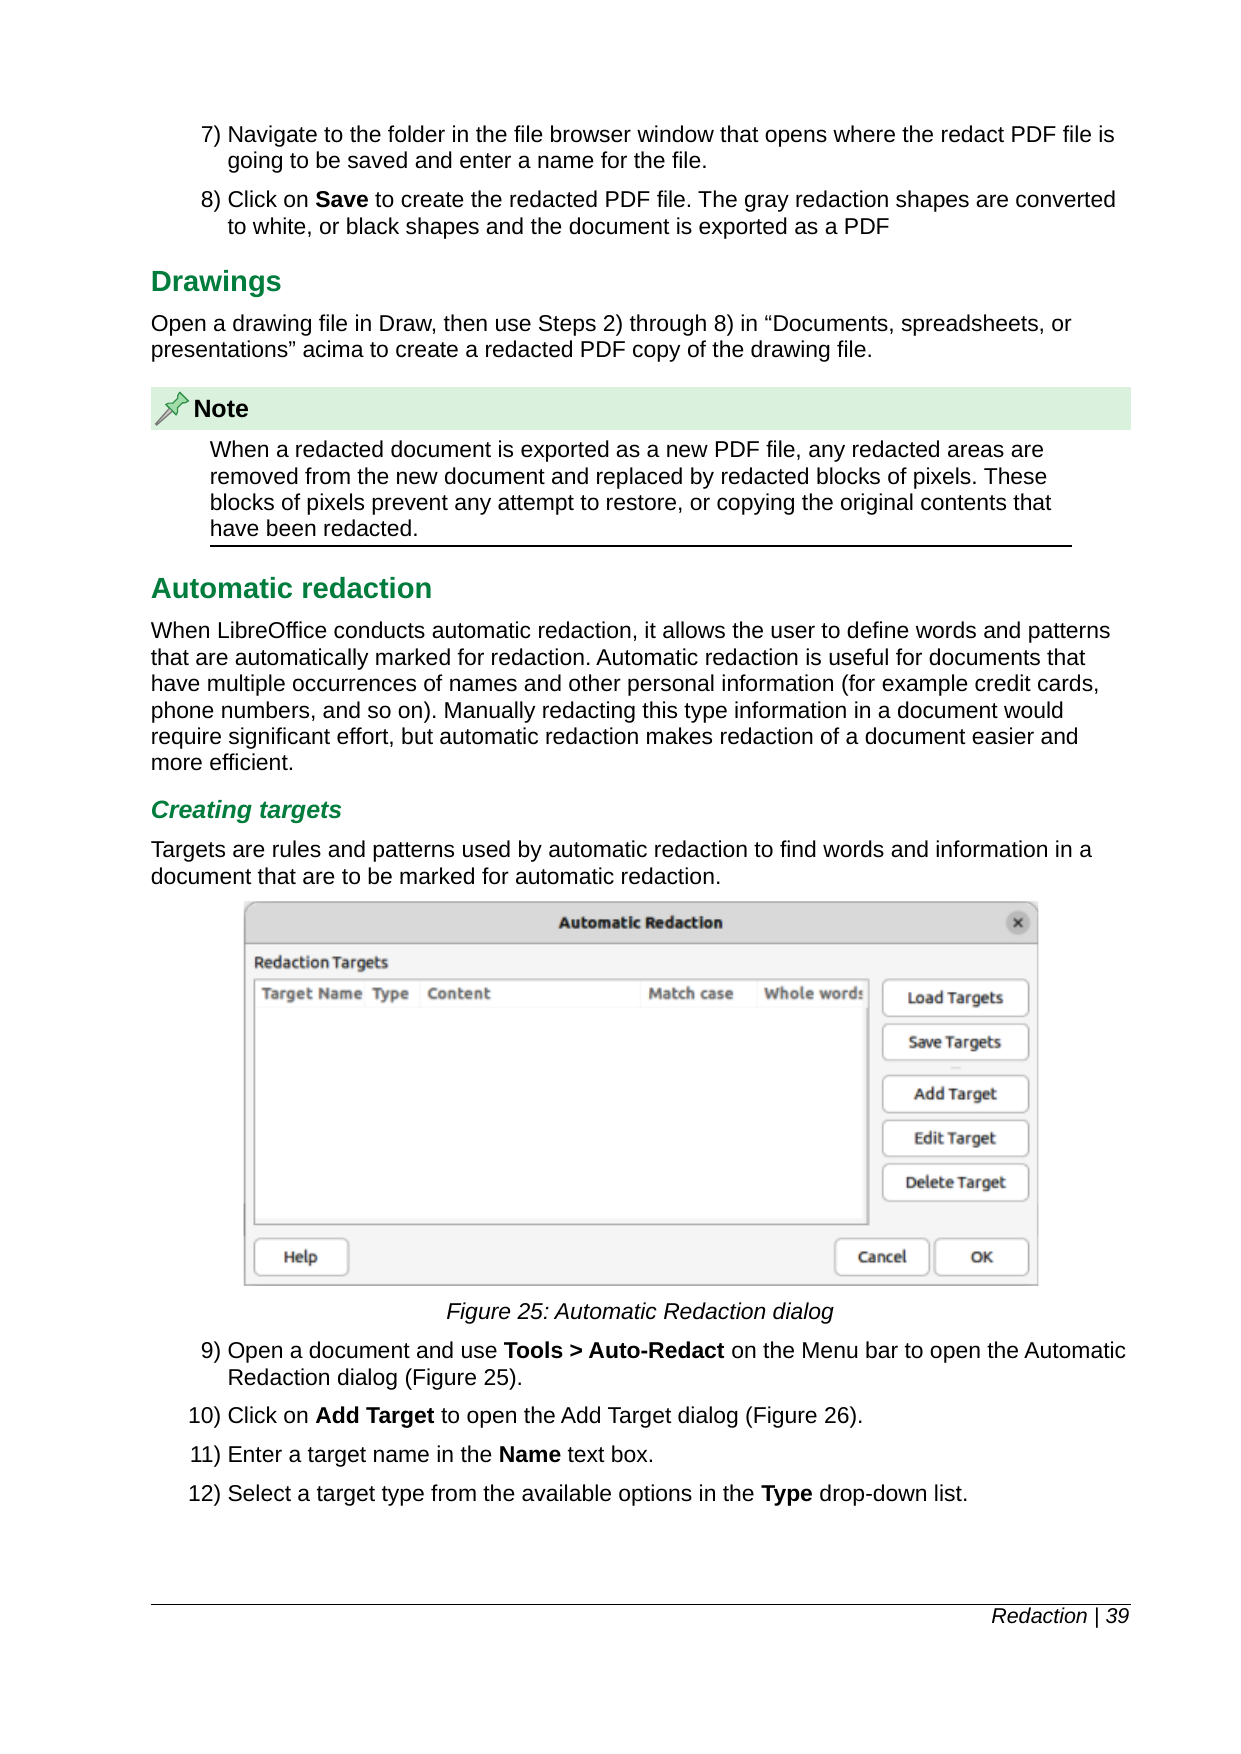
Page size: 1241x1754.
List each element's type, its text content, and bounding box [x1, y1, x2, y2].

list Navigate to the folder in the file browser window that opens where the redact PDF file is going to be saved and enter a name for the file. [227, 121, 1131, 174]
list Enter a target name in the Name text box. [227, 1441, 1131, 1467]
picture [243, 901, 1039, 1286]
list Click on Add Target to open the Add Target dialog (Figure 26). [227, 1402, 1131, 1429]
list Open a document and use Tools > Auto-Redact on the Menu bar to open the Automatic Redaction dialog (Figure 25). [227, 1337, 1131, 1390]
text Figure 25: Automatic Redaction dialog [243, 1298, 1038, 1325]
subtitle Drawings [151, 264, 1131, 297]
list Targets are rules and patterns used by automatic redaction to find words and information in a document that are to be marked for automatic redaction. [151, 836, 1131, 889]
subtitle Note [151, 387, 1131, 430]
list Click on Save to create the redacted PDF file. The gray redaction shapes are converted to white, or black shapes and the document is exported as a PDF [227, 186, 1131, 239]
text Open a drawing file in Draw, then use Steps 2) through 8) in “Documents, spreadsheets, or presentations” acima to create a redacted PDF copy of the drawing file. [151, 310, 1131, 362]
text When LibreOffice conducts automatic redaction, it allows the user to define words and patterns that are automatically marked for redaction. Automatic redaction is useful for documents that have multiple occurrences of names and other personal information (for example credit cards, phone numbers, and so on). Manually redacting this type information in a document would require significant effort, but automatic redaction makes redaction of a document easier and more efficient. [151, 617, 1131, 776]
list Select a target type from the available options in the Type drop‑down list. [227, 1480, 1131, 1506]
subtitle Creating targets [151, 795, 1131, 824]
subtitle Automatic redaction [151, 572, 1131, 605]
text When a redacted document is exported as a new PDF file, any redacted areas are removed from the new document and replaced by redacted blocks of pixels. These blocks of pixels prevent any attempt to restore, or copying the original contents that have been redacted. [209, 436, 1072, 547]
